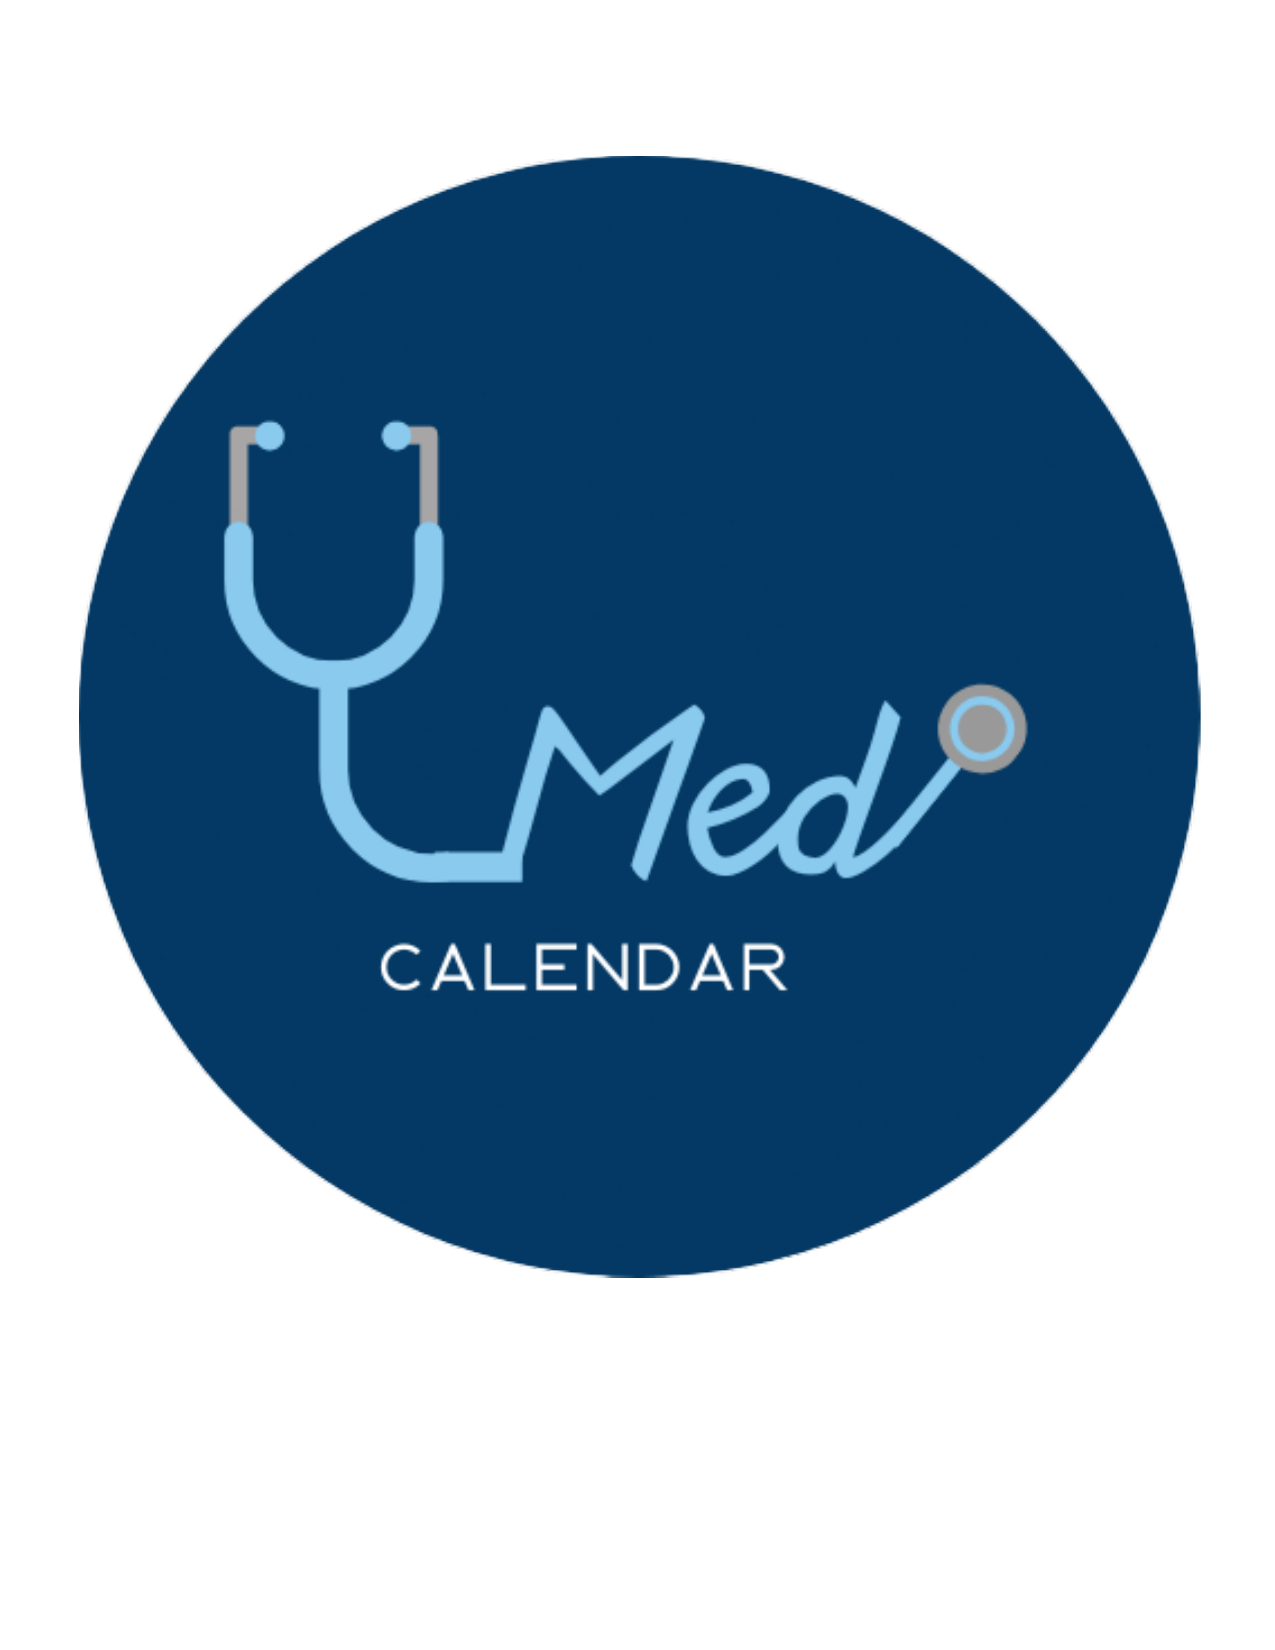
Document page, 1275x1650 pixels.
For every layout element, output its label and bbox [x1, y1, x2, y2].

picture [79, 156, 1201, 1278]
